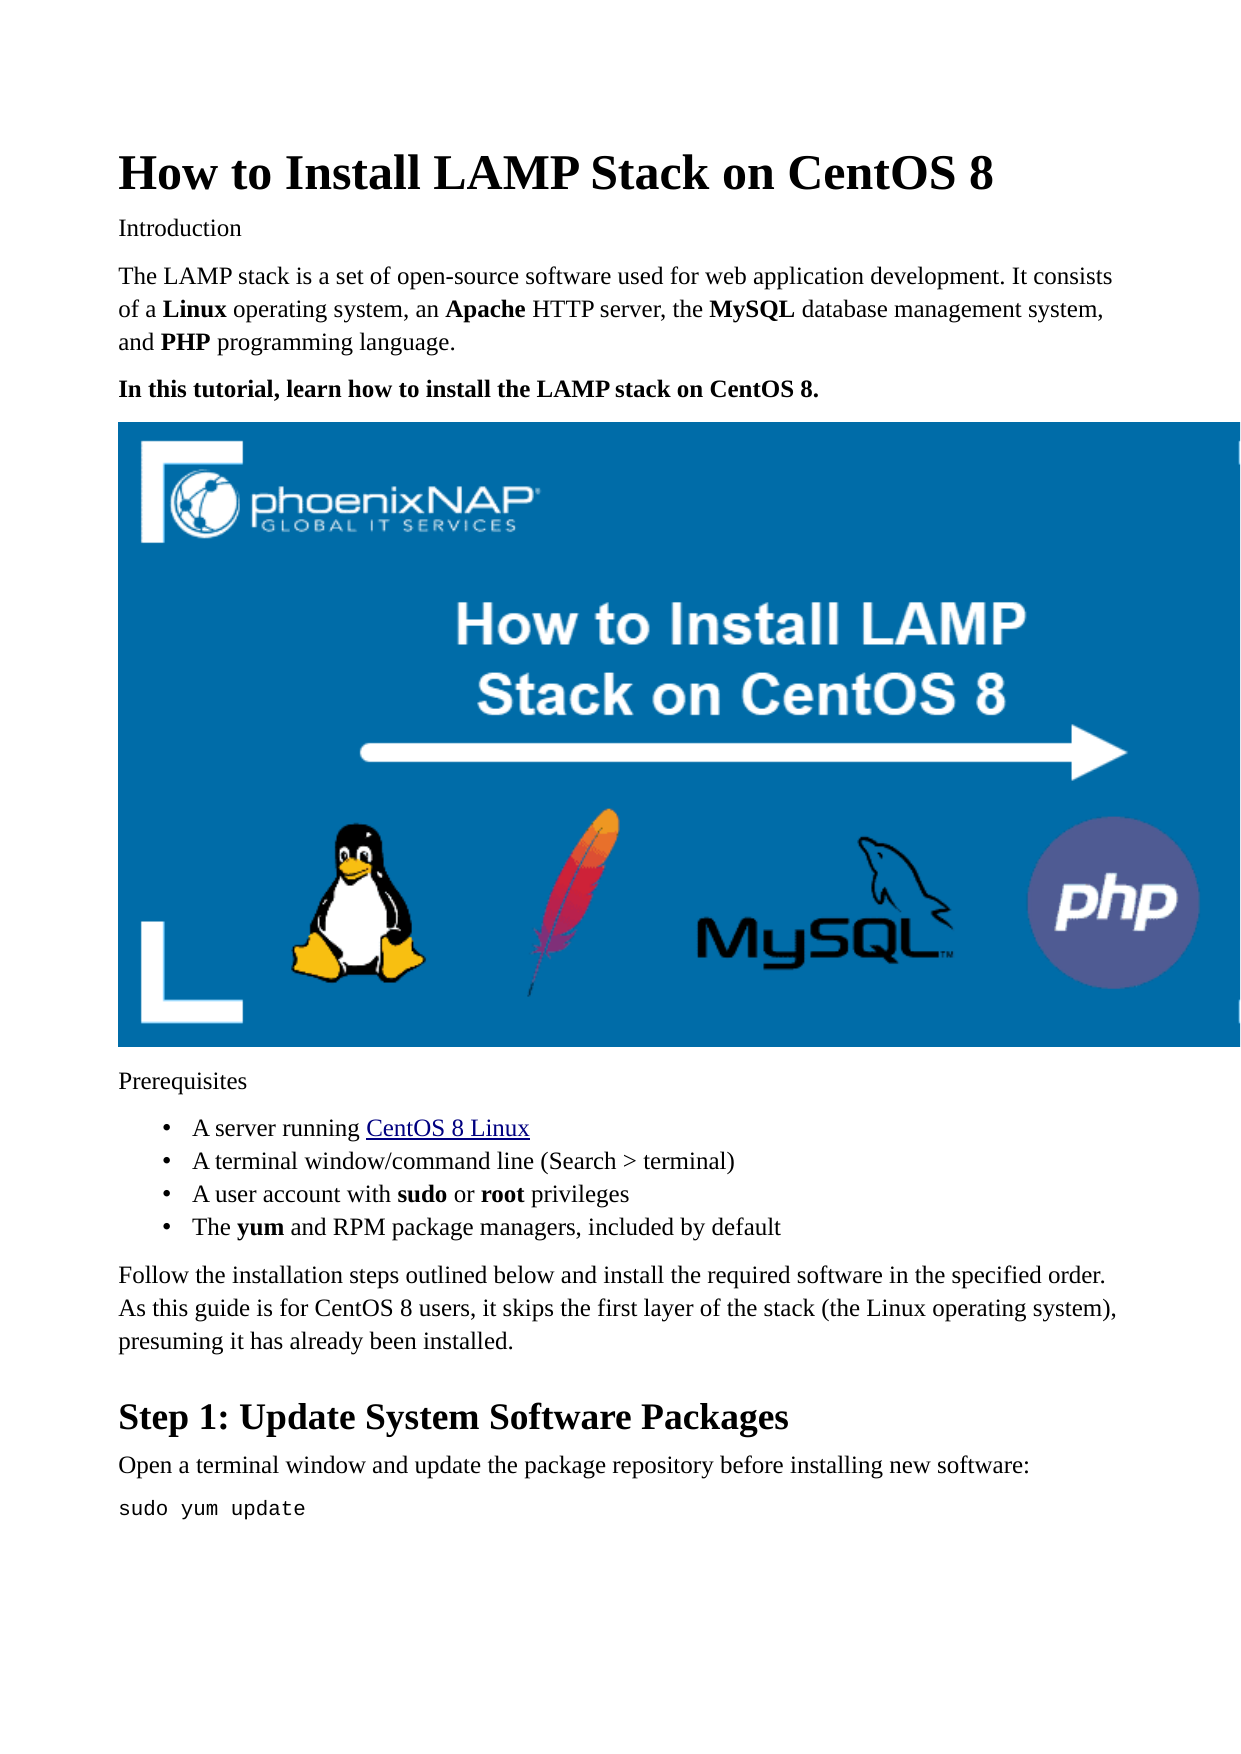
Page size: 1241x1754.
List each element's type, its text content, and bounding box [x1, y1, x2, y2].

text Prerequisites [118, 1066, 1122, 1094]
text Introduction [118, 213, 1122, 242]
subtitle How to Install LAMP Stack on CentOS 8 [118, 143, 1122, 201]
text The LAMP stack is a set of open-source software used for web application development. It consists of a Linux operating system, an Apache HTTP server, the MySQL database management system, and PHP programming language. [118, 261, 1122, 356]
text In this tutorial, learn how to install the LAMP stack on CentOS 8. [118, 374, 1122, 403]
list A terminal window/command line (Search > terminal) [162, 1146, 1122, 1175]
picture [118, 422, 1241, 1047]
list A user account with sudo or root privileges [162, 1179, 1122, 1208]
subtitle Step 1: Update System Software Packages [118, 1394, 1122, 1438]
text sudo yum update [118, 1498, 1122, 1521]
text Open a terminal window and update the package repository before installing new software: [118, 1450, 1122, 1479]
list The yum and RPM package managers, included by default [162, 1212, 1122, 1241]
text Follow the installation steps outlined below and install the required software in the specified order. As this guide is for CentOS 8 users, it skips the first layer of the stack (the Linux operating system), presuming it has already been installed. [118, 1260, 1122, 1355]
list A server running CentOS 8 Linux [162, 1113, 1122, 1142]
